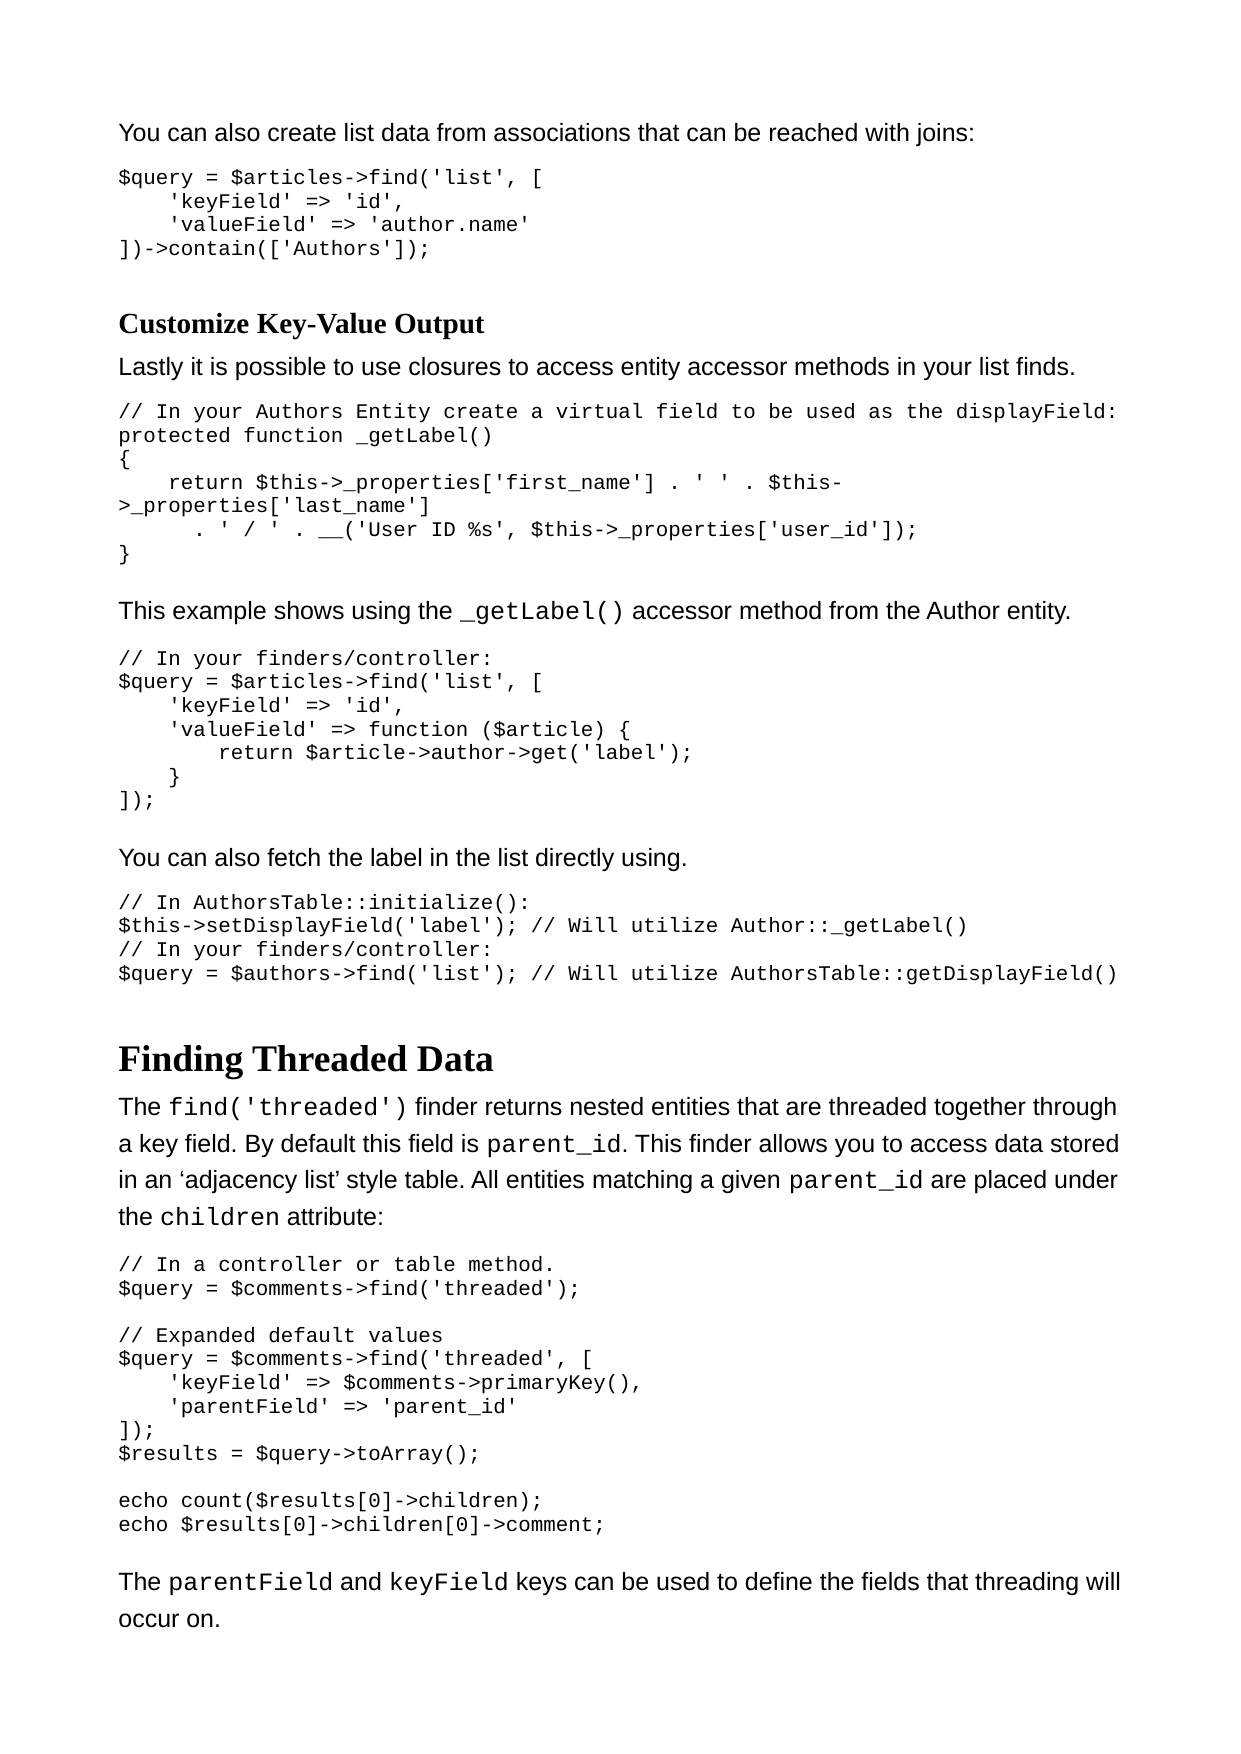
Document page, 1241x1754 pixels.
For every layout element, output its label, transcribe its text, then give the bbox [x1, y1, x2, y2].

text $query = $articles->find('list', [ [118, 167, 1122, 191]
text 'keyField' => 'id', [118, 191, 1122, 214]
text You can also fetch the label in the list directly using. [118, 843, 1122, 871]
text 'valueField' => 'author.name' [118, 214, 1122, 238]
text $query = $comments->find('threaded'); [118, 1277, 1122, 1301]
text } [118, 766, 1122, 789]
text // In a controller or table method. [118, 1254, 1122, 1277]
text 'keyField' => 'id', [118, 695, 1122, 718]
text return $article->author->get('label'); [118, 742, 1122, 766]
text This example shows using the _getLabel() accessor method from the Author entity. [118, 596, 1122, 627]
text protected function _getLabel() [118, 424, 1122, 448]
text // Expanded default values [118, 1325, 1122, 1348]
text } [118, 543, 1122, 566]
text ]); [118, 789, 1122, 813]
text echo count($results[0]->children); [118, 1490, 1122, 1514]
text 'parentField' => 'parent_id' [118, 1396, 1122, 1419]
text echo $results[0]->children[0]->comment; [118, 1514, 1122, 1538]
text // In your Authors Entity create a virtual field to be used as the displayField: [118, 401, 1122, 424]
subtitle Customize Key-Value Output [118, 306, 1122, 339]
text // In your finders/controller: [118, 648, 1122, 671]
text 'valueField' => function ($article) { [118, 718, 1122, 742]
text You can also create list data from associations that can be reached with joins: [118, 118, 1122, 147]
subtitle Finding Threaded Data [118, 1037, 1122, 1080]
text 'keyField' => $comments->primaryKey(), [118, 1372, 1122, 1396]
text Lastly it is possible to use closures to access entity accessor methods in your list finds. [118, 352, 1122, 381]
text ])->contain(['Authors']); [118, 238, 1122, 262]
text ]); [118, 1419, 1122, 1443]
text $query = $authors->find('list'); // Will utilize AuthorsTable::getDisplayField() [118, 963, 1122, 986]
text The parentField and keyField keys can be used to define the fields that threading will occur on. [118, 1567, 1122, 1632]
text $results = $query->toArray(); [118, 1443, 1122, 1467]
text $this->setDisplayField('label'); // Will utilize Author::_getLabel() [118, 915, 1122, 939]
text { [118, 448, 1122, 472]
text return $this->_properties['first_name'] . ' ' . $this->_properties['last_name'] [118, 472, 1122, 519]
text $query = $comments->find('threaded', [ [118, 1348, 1122, 1372]
text The find('threaded') finder returns nested entities that are threaded together through a key field. By default this field is parent_id. This finder allows you to access data stored in an ‘adjacency list’ style table. All entities matching a given parent_id are placed under the children attribute: [118, 1092, 1122, 1233]
text // In your finders/controller: [118, 939, 1122, 963]
text // In AuthorsTable::initialize(): [118, 892, 1122, 915]
text $query = $articles->find('list', [ [118, 671, 1122, 695]
text . ' / ' . __('User ID %s', $this->_properties['user_id']); [118, 519, 1122, 543]
